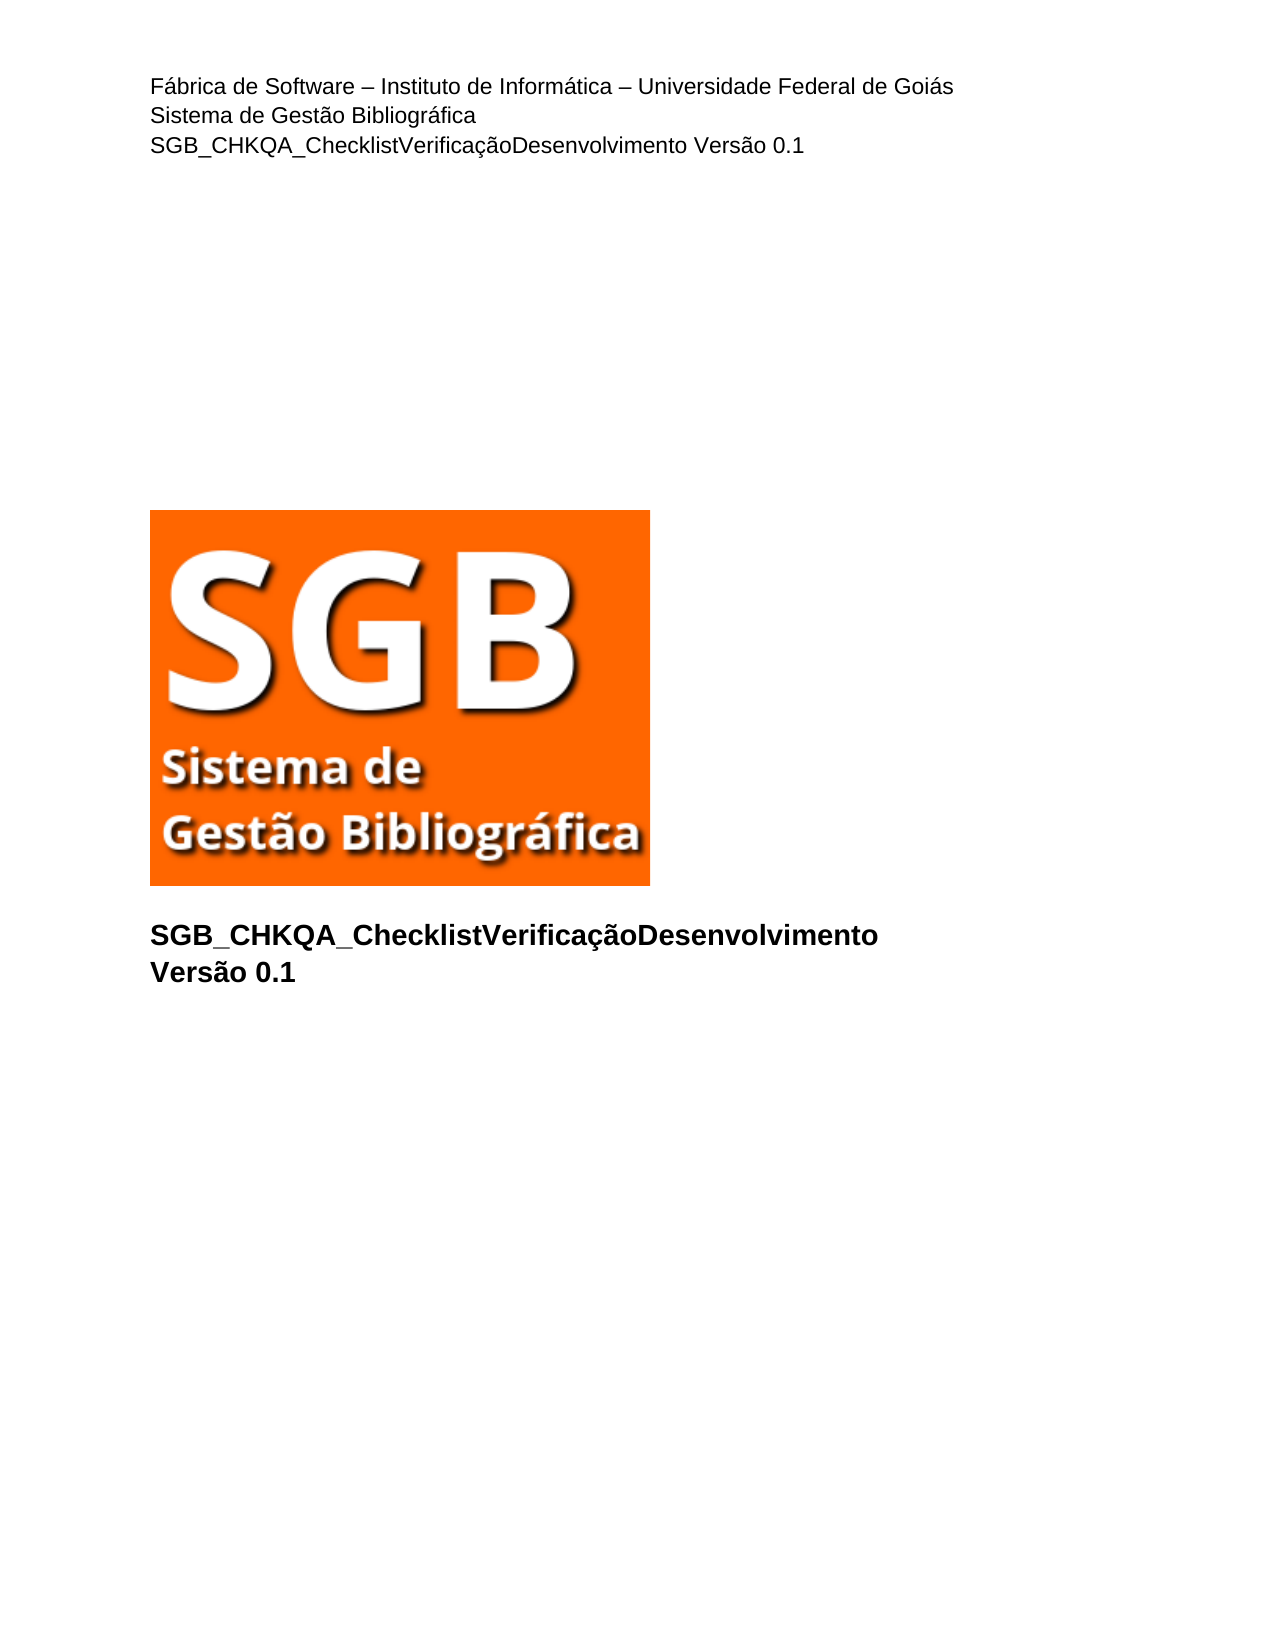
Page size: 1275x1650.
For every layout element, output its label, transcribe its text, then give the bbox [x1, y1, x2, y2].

text Versão 0.1 [150, 956, 1125, 989]
picture [150, 510, 650, 886]
text SGB_CHKQA_ChecklistVerificaçãoDesenvolvimento [150, 919, 1125, 951]
